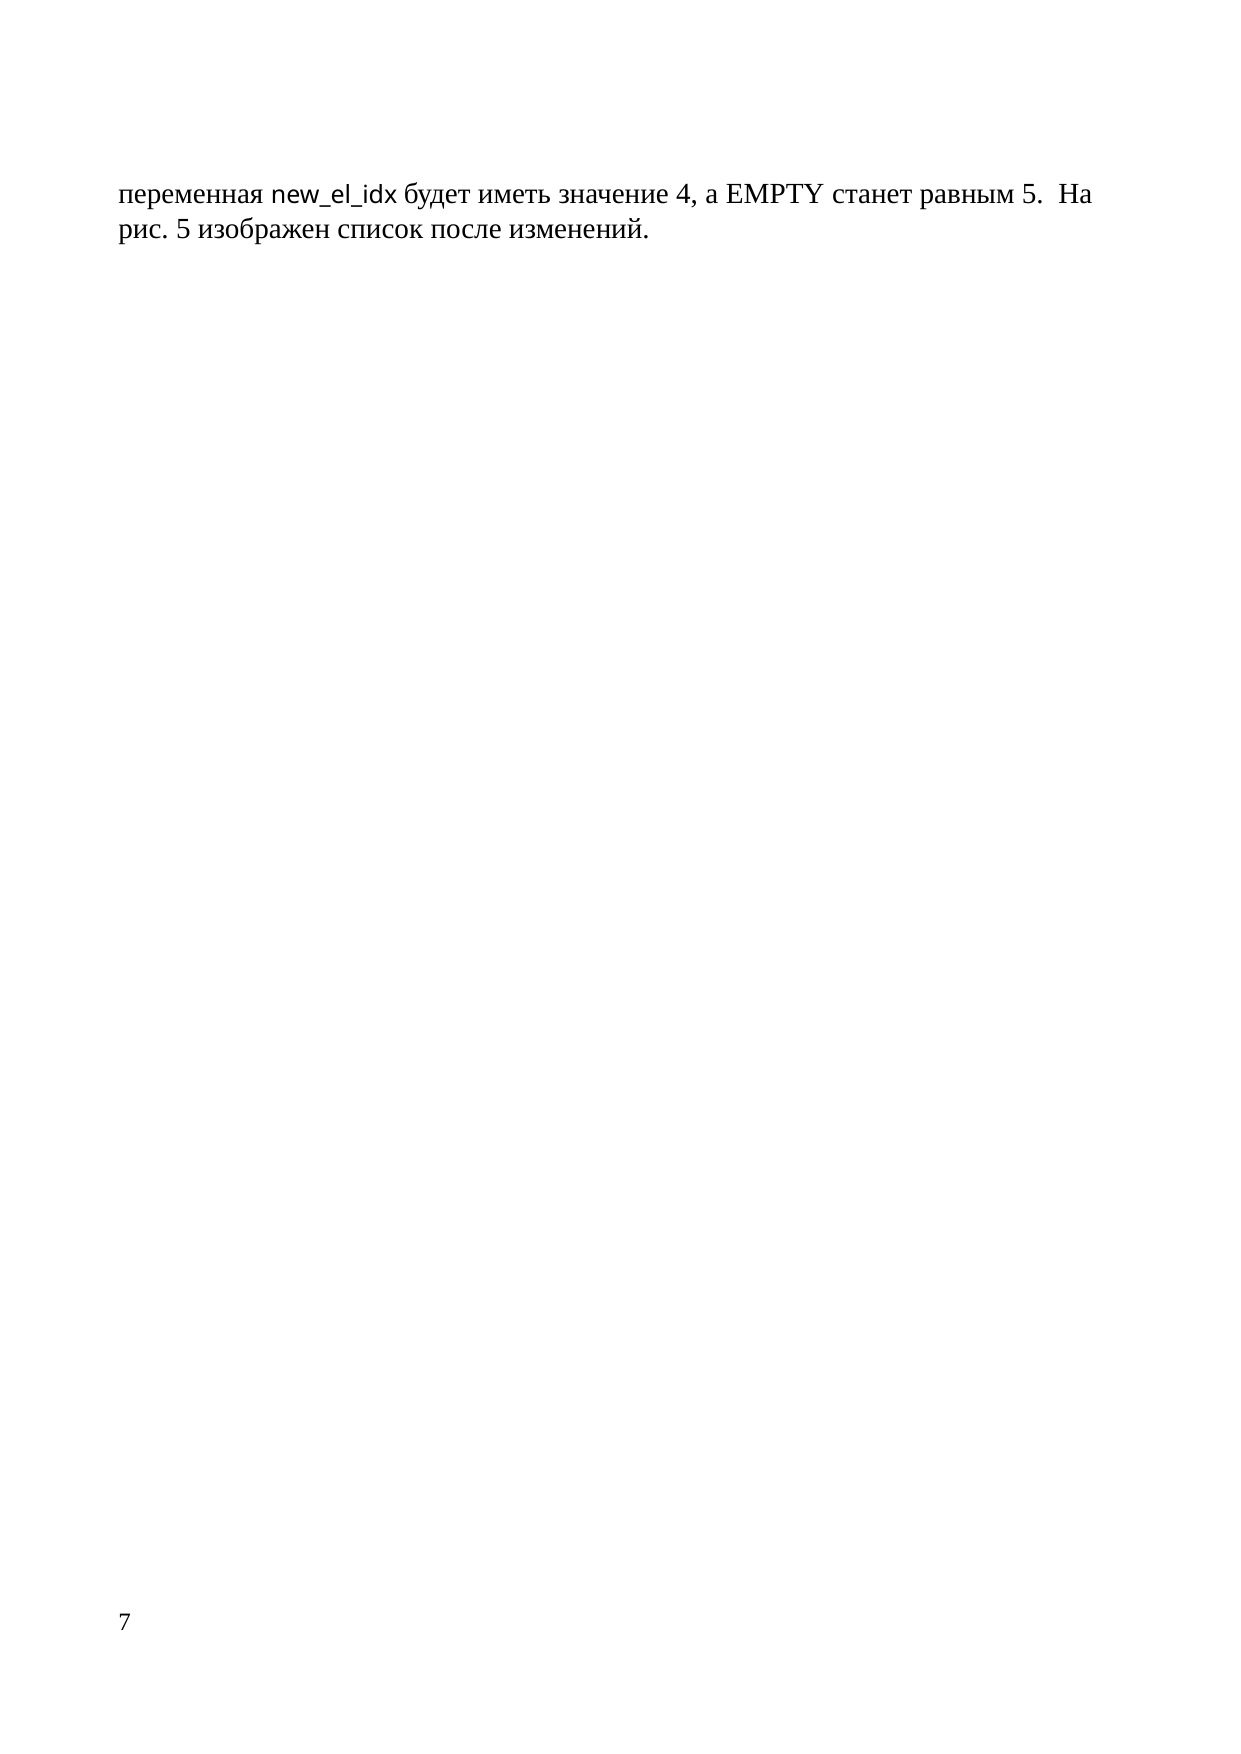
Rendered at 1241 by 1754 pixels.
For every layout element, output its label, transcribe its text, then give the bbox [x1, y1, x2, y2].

text переменная new_el_idx будет иметь значение 4, а EMPTY станет равным 5. На рис. 5 изображен список после изменений. [118, 176, 1122, 244]
